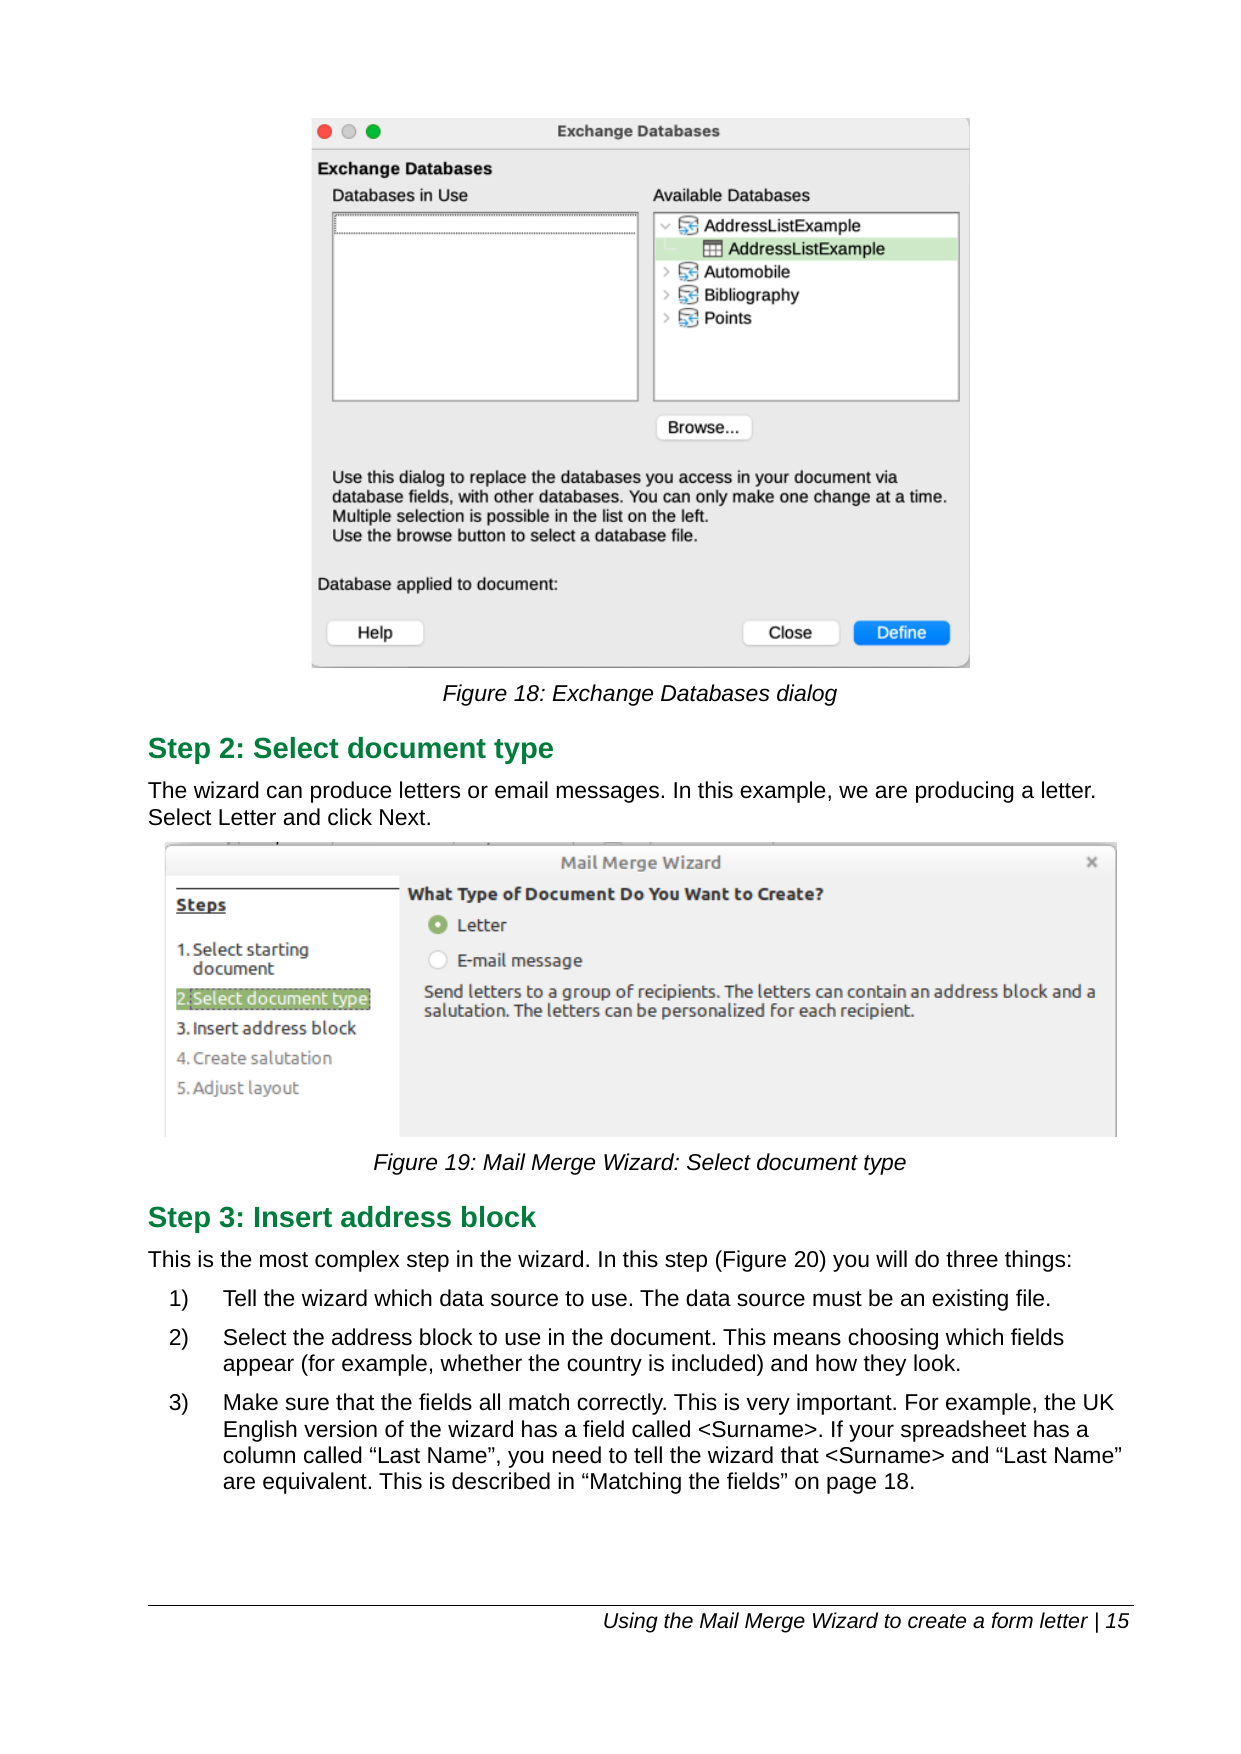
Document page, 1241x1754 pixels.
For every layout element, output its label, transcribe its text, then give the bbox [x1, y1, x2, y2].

subtitle Step 2: Select document type [148, 731, 1134, 765]
text The wizard can produce letters or email messages. In this example, we are producing a letter. Select Letter and click Next. [148, 777, 1134, 830]
list This is the most complex step in the wizard. In this step (Figure 20) you will do three things: [148, 1246, 1134, 1273]
list Make sure that the fields all match correctly. This is very important. For example, the UK English version of the wizard has a field called <Surname>. If your spreadsheet has a column called “Last Name”, you need to tell the wizard that <Surname> and “Last Name” are equivalent. This is described in “Matching the fields” on page 18. [189, 1389, 1134, 1495]
text Figure 19: Mail Merge Wizard: Select document type [165, 1149, 1117, 1175]
list Select the address block to use in the document. This means choosing which fields appear (for example, whether the country is included) and how they look. [189, 1324, 1134, 1377]
list Tell the wizard which data source to use. The data source must be an existing file. [189, 1285, 1134, 1312]
picture [311, 118, 970, 668]
text Figure 18: Exchange Databases dialog [307, 680, 974, 706]
picture [164, 842, 1117, 1137]
subtitle Step 3: Insert address block [148, 1200, 1134, 1234]
